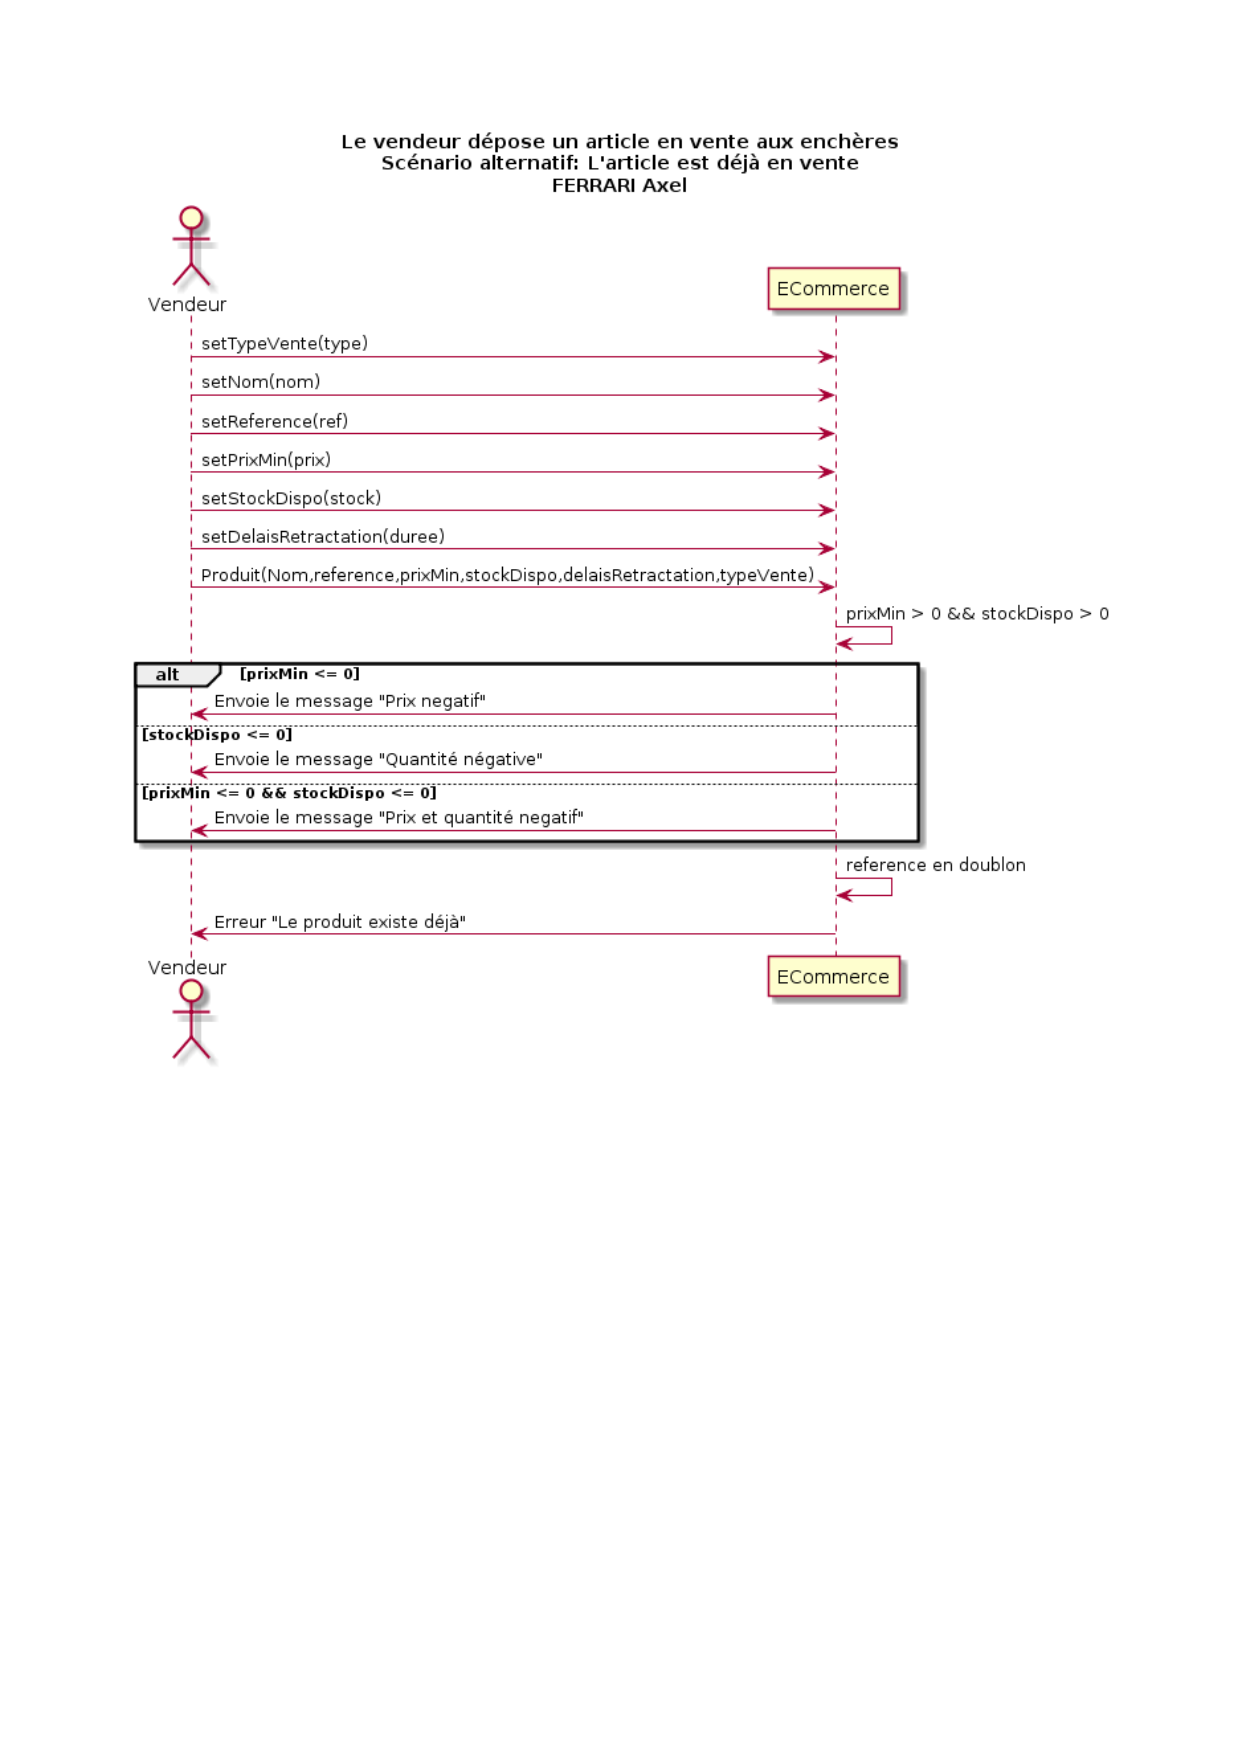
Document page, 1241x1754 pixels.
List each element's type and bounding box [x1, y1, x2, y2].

picture [118, 118, 1123, 1071]
